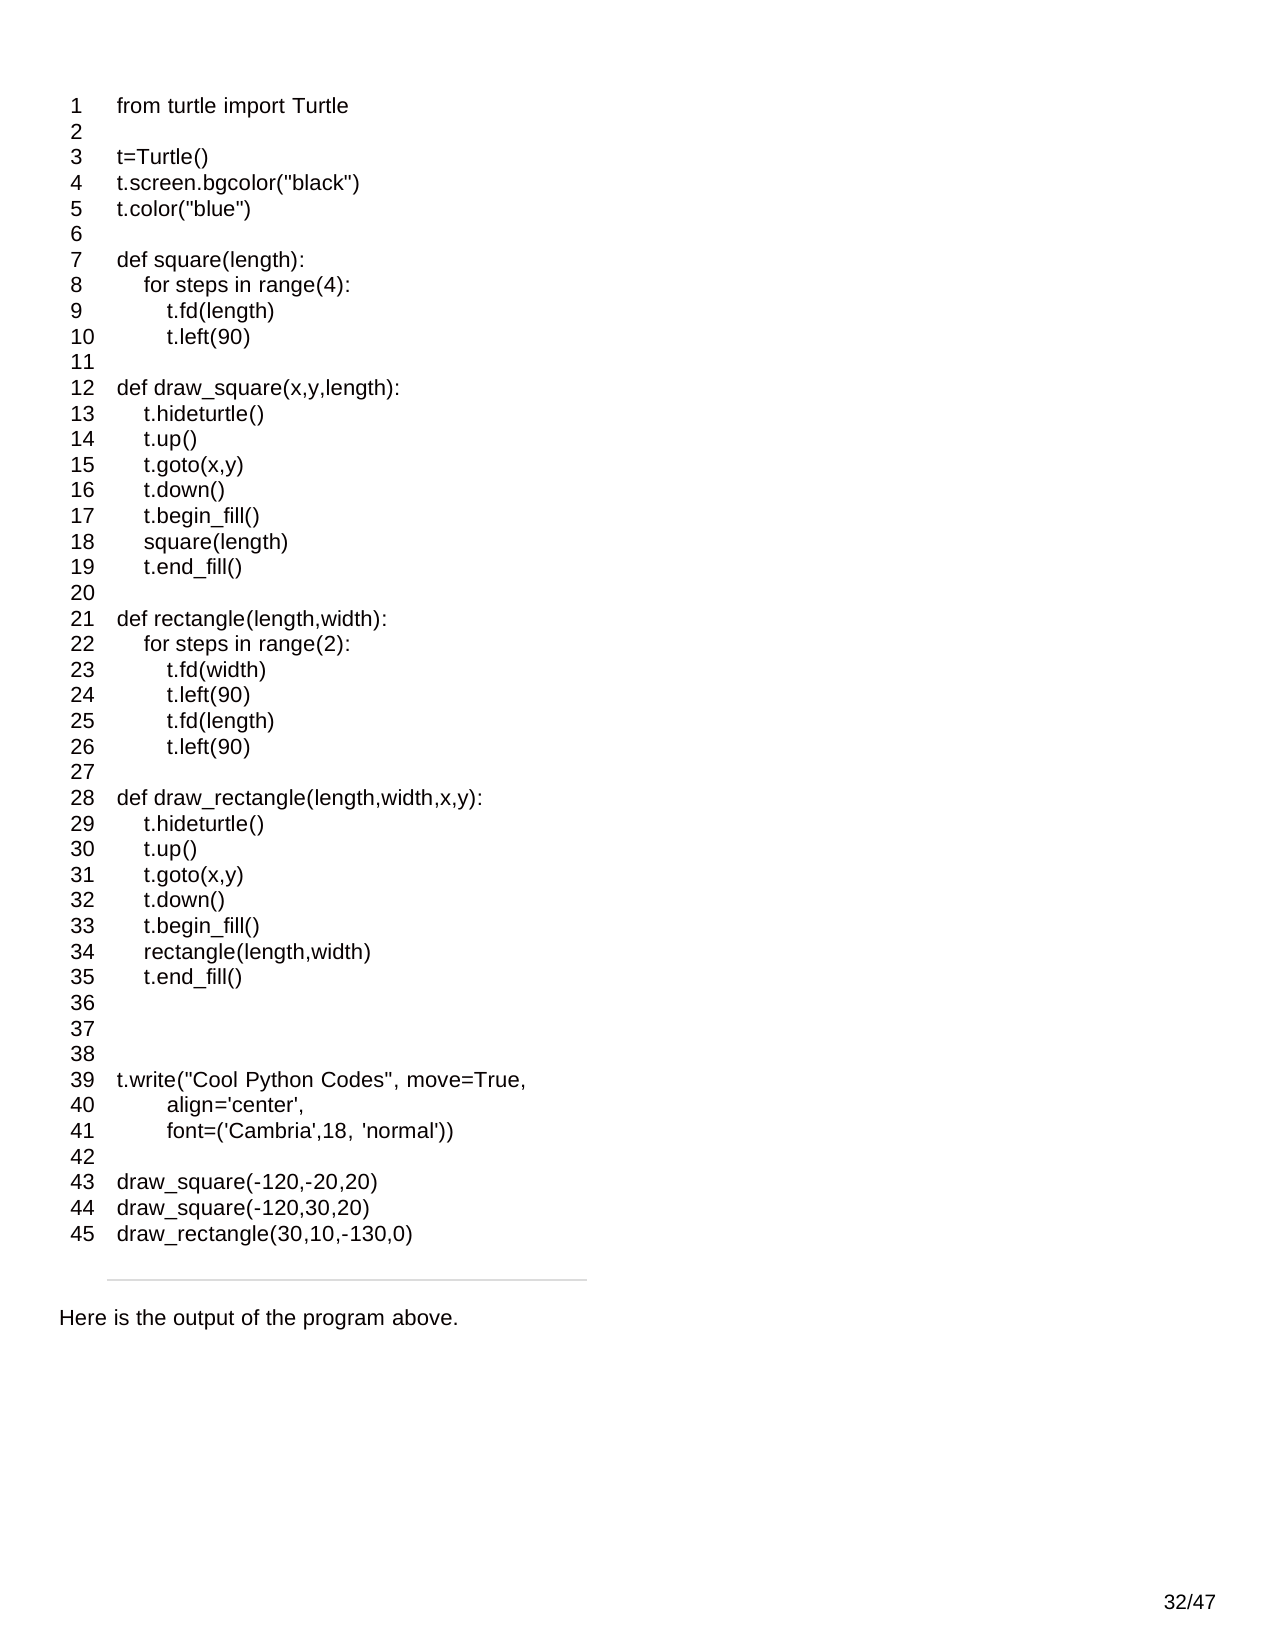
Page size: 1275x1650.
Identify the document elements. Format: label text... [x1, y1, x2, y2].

text Here is the output of the program above. [59, 1305, 1229, 1330]
text 4 t.screen.bgcolor("black") [70, 170, 1229, 195]
text 14 t.up() [70, 426, 1229, 451]
text 42 [70, 1143, 1229, 1169]
text 10 t.left(90) [70, 323, 1229, 349]
text 24 t.left(90) [70, 682, 1229, 707]
text 12 def draw_square(x,y,length): [70, 375, 1229, 400]
text 22 for steps in range(2): [70, 631, 1229, 656]
text 9 t.fd(length) [70, 298, 1229, 323]
text 40 align='center', [70, 1092, 1229, 1117]
text 7 def square(length): [70, 247, 1229, 272]
text 29 t.hideturtle() [70, 810, 1229, 836]
text 20 [70, 580, 1229, 605]
text 1 from turtle import Turtle [70, 93, 1229, 118]
text 3 t=Turtle() [70, 144, 1229, 169]
text 2 [70, 118, 1229, 144]
text 41 font=('Cambria',18, 'normal')) [70, 1118, 1229, 1143]
text 45 draw_rectangle(30,10,-130,0) [70, 1220, 1229, 1245]
text 11 [70, 349, 1229, 374]
text 21 def rectangle(length,width): [70, 605, 1229, 631]
text 43 draw_square(-120,-20,20) [70, 1169, 1229, 1194]
text 6 [70, 221, 1229, 246]
text 28 def draw_rectangle(length,width,x,y): [70, 785, 1229, 810]
text 36 [70, 990, 1229, 1015]
text 25 t.fd(length) [70, 708, 1229, 733]
text 13 t.hideturtle() [70, 400, 1229, 426]
text 27 [70, 759, 1229, 784]
text 33 t.begin_fill() [70, 913, 1229, 938]
text 26 t.left(90) [70, 733, 1229, 759]
text 17 t.begin_fill() [70, 503, 1229, 528]
text 34 rectangle(length,width) [70, 938, 1229, 964]
text 32 t.down() [70, 887, 1229, 912]
text 44 draw_square(-120,30,20) [70, 1195, 1229, 1220]
text 39 t.write("Cool Python Codes", move=True, [70, 1067, 1229, 1092]
text 30 t.up() [70, 836, 1229, 861]
text 38 [70, 1041, 1229, 1066]
text 35 t.end_fill() [70, 964, 1229, 989]
text 31 t.goto(x,y) [70, 862, 1229, 887]
text 37 [70, 1015, 1229, 1041]
text 18 square(length) [70, 528, 1229, 554]
text 16 t.down() [70, 477, 1229, 502]
text 19 t.end_fill() [70, 554, 1229, 579]
text 8 for steps in range(4): [70, 272, 1229, 297]
text 15 t.goto(x,y) [70, 452, 1229, 477]
text 5 t.color("blue") [70, 195, 1229, 221]
text 23 t.fd(width) [70, 657, 1229, 682]
